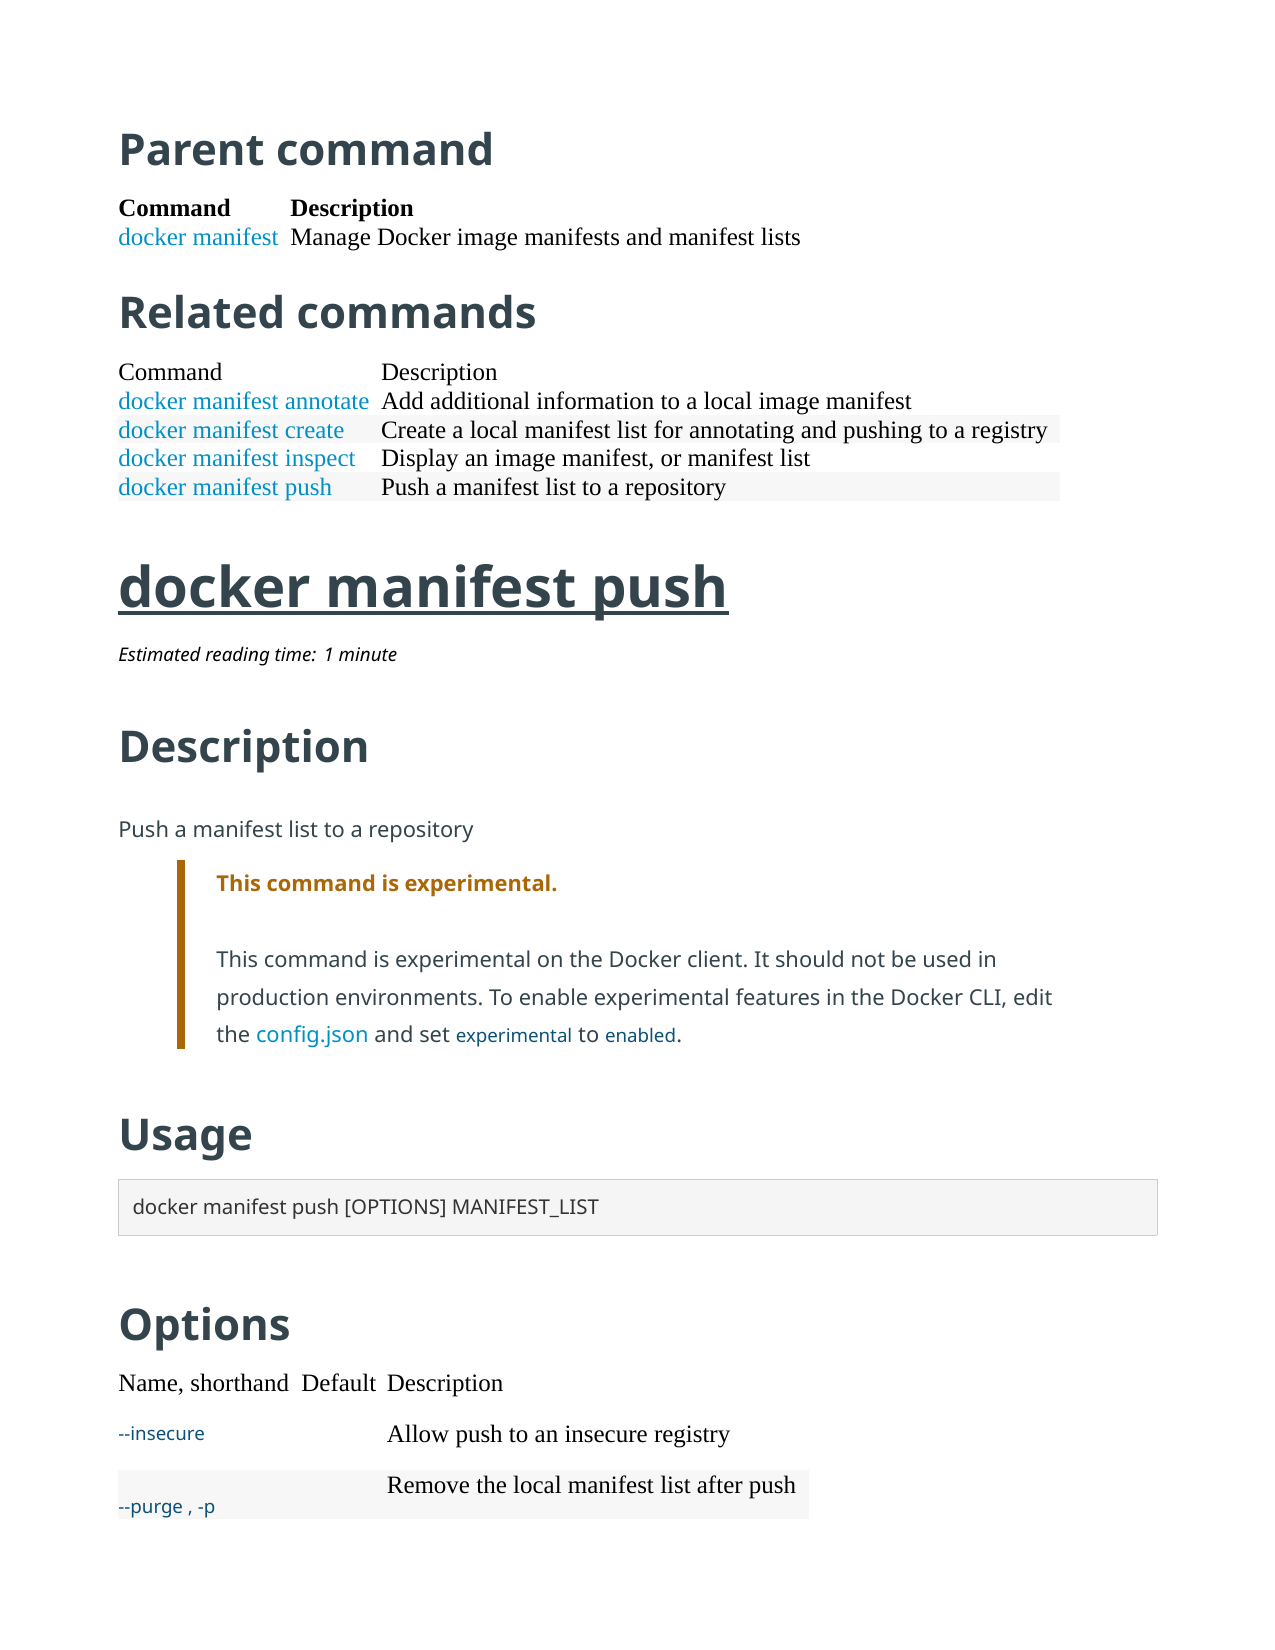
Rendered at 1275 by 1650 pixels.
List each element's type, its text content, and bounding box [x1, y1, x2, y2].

table_cell Manage Docker image manifests and manifest lists [290, 222, 814, 251]
text docker manifest push [OPTIONS] MANIFEST_LIST [119, 1180, 1157, 1235]
subtitle Description [118, 716, 1157, 776]
text Estimated reading time: 1 minute [118, 641, 1157, 666]
table_header Default [301, 1369, 387, 1397]
table_cell --insecure [118, 1397, 301, 1470]
subtitle Parent command [118, 118, 1157, 178]
table_cell docker manifest inspect [118, 444, 381, 472]
table_cell Remove the local manifest list after push [387, 1470, 809, 1519]
table_cell --purge , -p [118, 1470, 301, 1519]
table_cell docker manifest annotate [118, 386, 381, 415]
subtitle Related commands [118, 282, 1157, 342]
table_cell Create a local manifest list for annotating and pushing to a registry [381, 415, 1060, 443]
subtitle Usage [118, 1104, 1157, 1163]
table_header Description [290, 193, 814, 222]
table_header Command [118, 193, 290, 222]
table_cell docker manifest [118, 222, 290, 251]
table_cell Display an image manifest, or manifest list [381, 444, 1060, 472]
text Push a manifest list to a repository [118, 807, 1157, 844]
text This command is experimental on the Docker client. It should not be used in production environments. To enable experimental features in the Docker CLI, edit the config.json and set experimental to enabled. [185, 936, 1098, 1049]
table_cell [301, 1397, 387, 1470]
table_cell [301, 1470, 387, 1519]
table_header Command [118, 357, 381, 386]
table_cell docker manifest create [118, 415, 381, 443]
table_header Name, shorthand [118, 1369, 301, 1397]
table_cell Add additional information to a local image manifest [381, 386, 1060, 415]
subtitle Options [118, 1293, 1157, 1353]
table_header Description [387, 1369, 809, 1397]
table_cell Push a manifest list to a repository [381, 472, 1060, 501]
table_header Description [381, 357, 1060, 386]
table_cell Allow push to an insecure registry [387, 1397, 809, 1470]
table_cell docker manifest push [118, 472, 381, 501]
text This command is experimental. [185, 860, 1098, 897]
subtitle docker manifest push [118, 547, 1157, 624]
